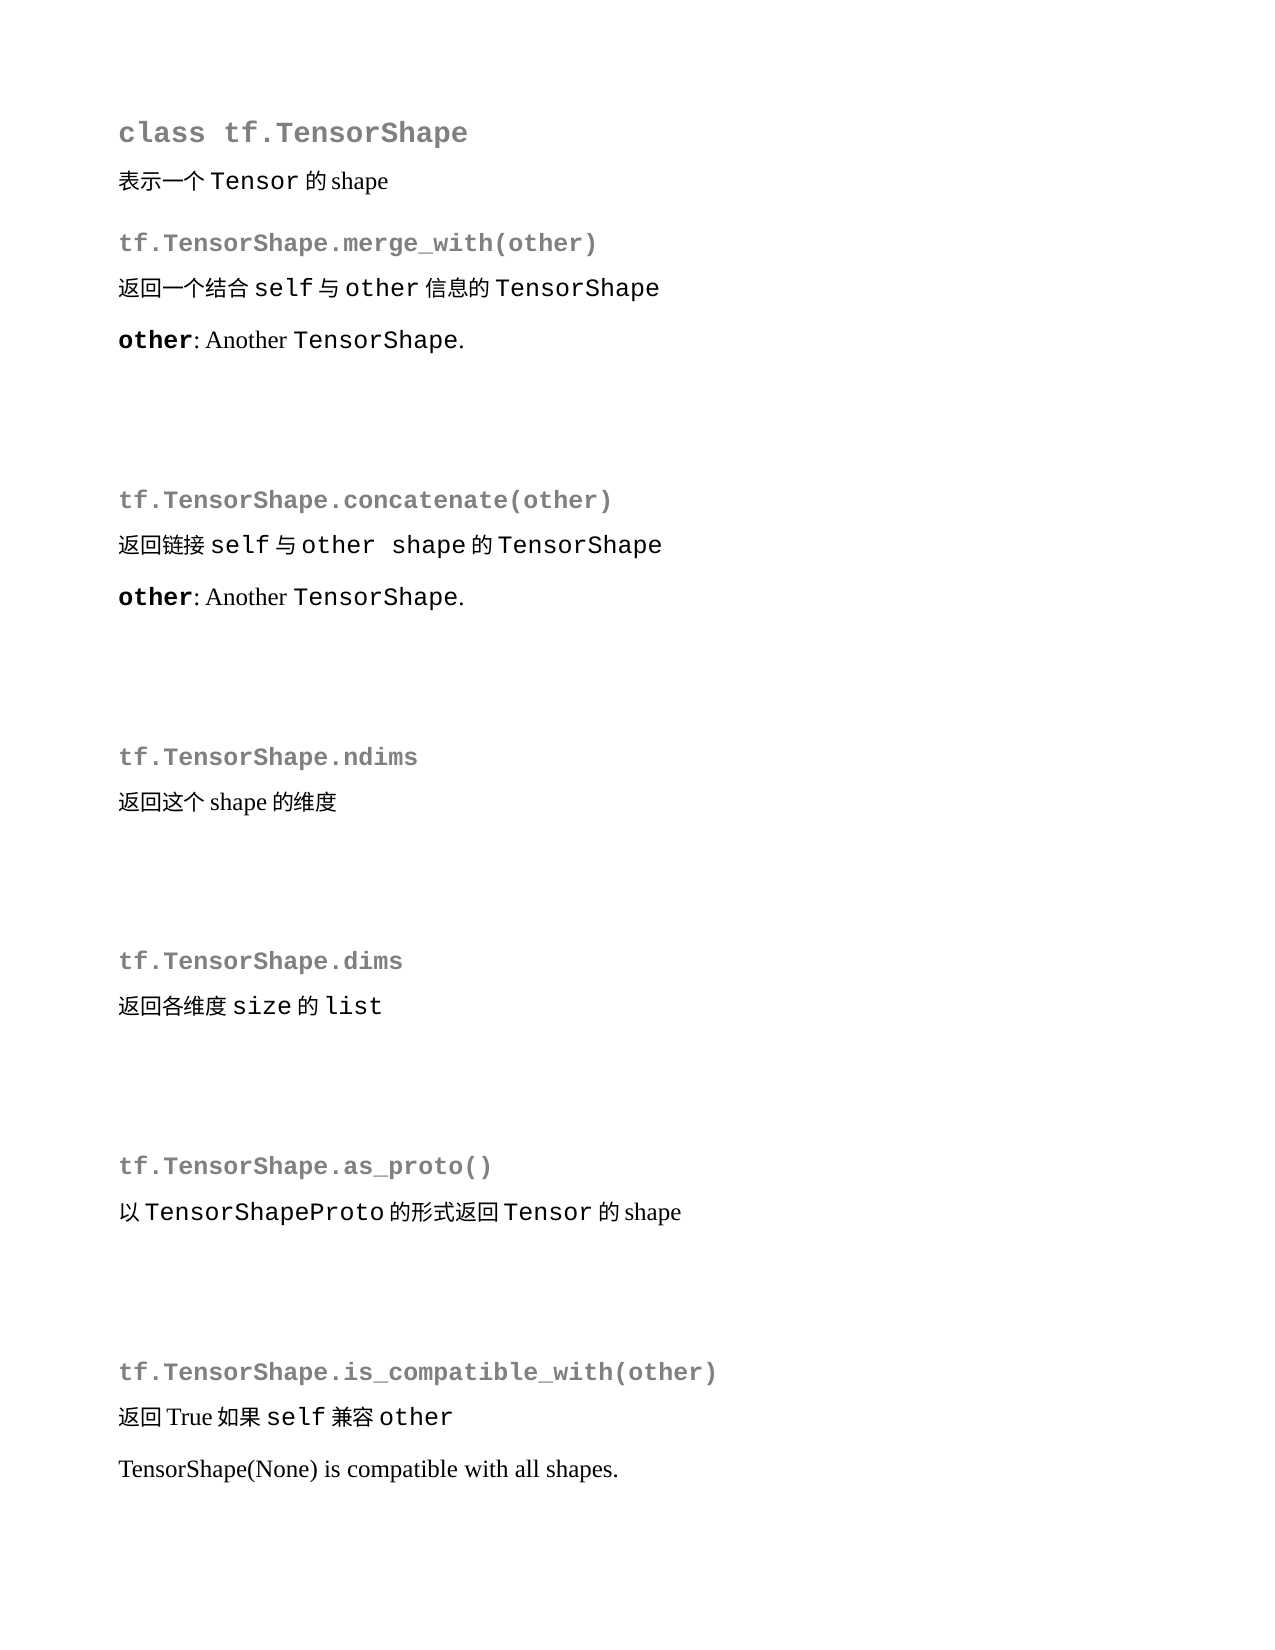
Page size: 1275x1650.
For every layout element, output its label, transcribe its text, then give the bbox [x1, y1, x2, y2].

text 表示一个Tensor的shape [118, 164, 1157, 197]
subtitle tf.TensorShape.as_proto() [118, 1154, 1157, 1182]
subtitle tf.TensorShape.is_compatible_with(other) [118, 1359, 1157, 1388]
text 返回一个结合self与other信息的TensorShape [118, 271, 1157, 304]
text 返回True如果self兼容other [118, 1400, 1157, 1433]
subtitle tf.TensorShape.merge_with(other) [118, 230, 1157, 258]
text TensorShape(None) is compatible with all shapes. [118, 1454, 1157, 1483]
text other: Another TensorShape. [118, 582, 1157, 613]
text 返回链接self与other shape的TensorShape [118, 528, 1157, 561]
text other: Another TensorShape. [118, 325, 1157, 356]
subtitle tf.TensorShape.concatenate(other) [118, 487, 1157, 516]
subtitle class tf.TensorShape [118, 118, 1157, 151]
text 返回各维度size的list [118, 989, 1157, 1022]
subtitle tf.TensorShape.ndims [118, 744, 1157, 773]
text 返回这个shape的维度 [118, 785, 1157, 817]
subtitle tf.TensorShape.dims [118, 948, 1157, 977]
text 以TensorShapeProto的形式返回Tensor的shape [118, 1195, 1157, 1228]
